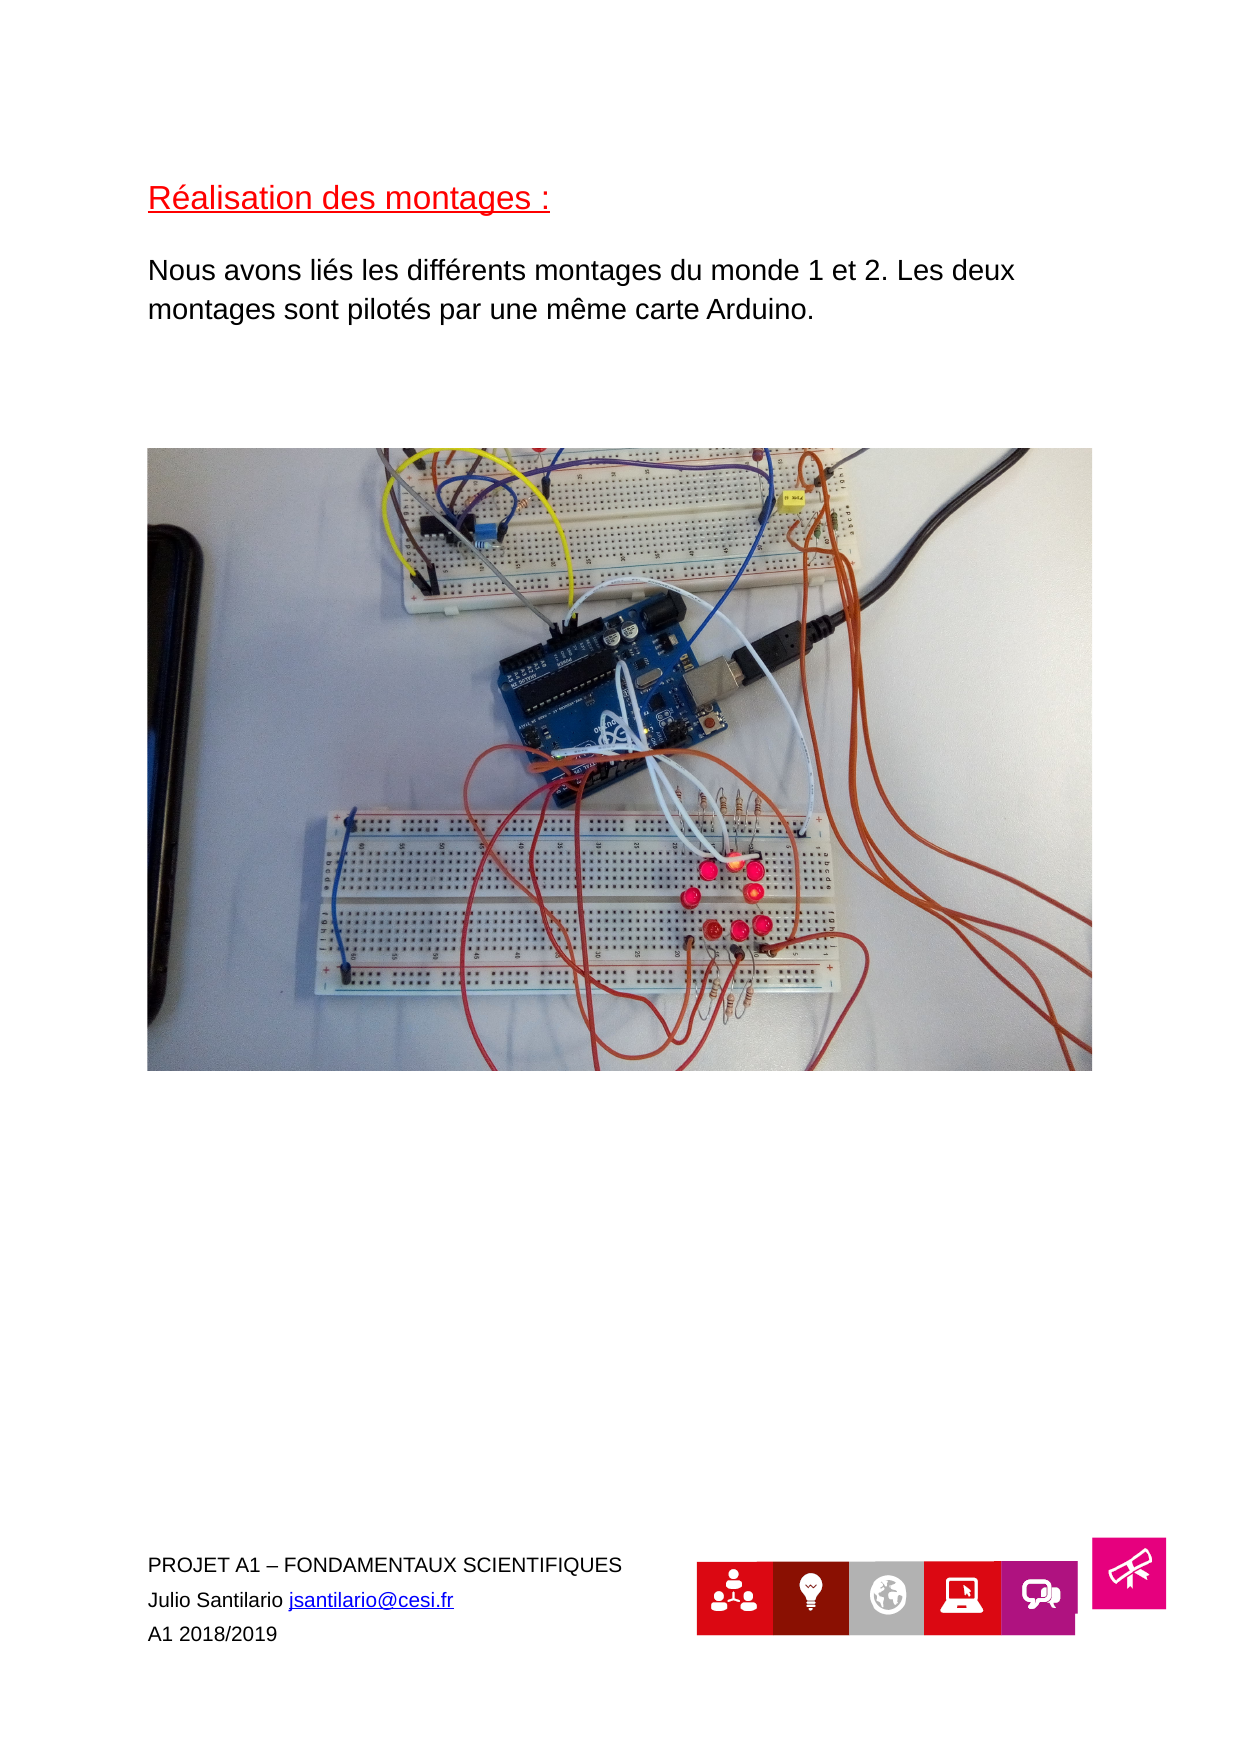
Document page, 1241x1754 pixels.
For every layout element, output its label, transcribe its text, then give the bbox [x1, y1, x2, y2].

list Réalisation des montages : [148, 178, 1093, 216]
list Nous avons liés les différents montages du monde 1 et 2. Les deux montages sont pilotés par une même carte Arduino. [148, 253, 1093, 325]
